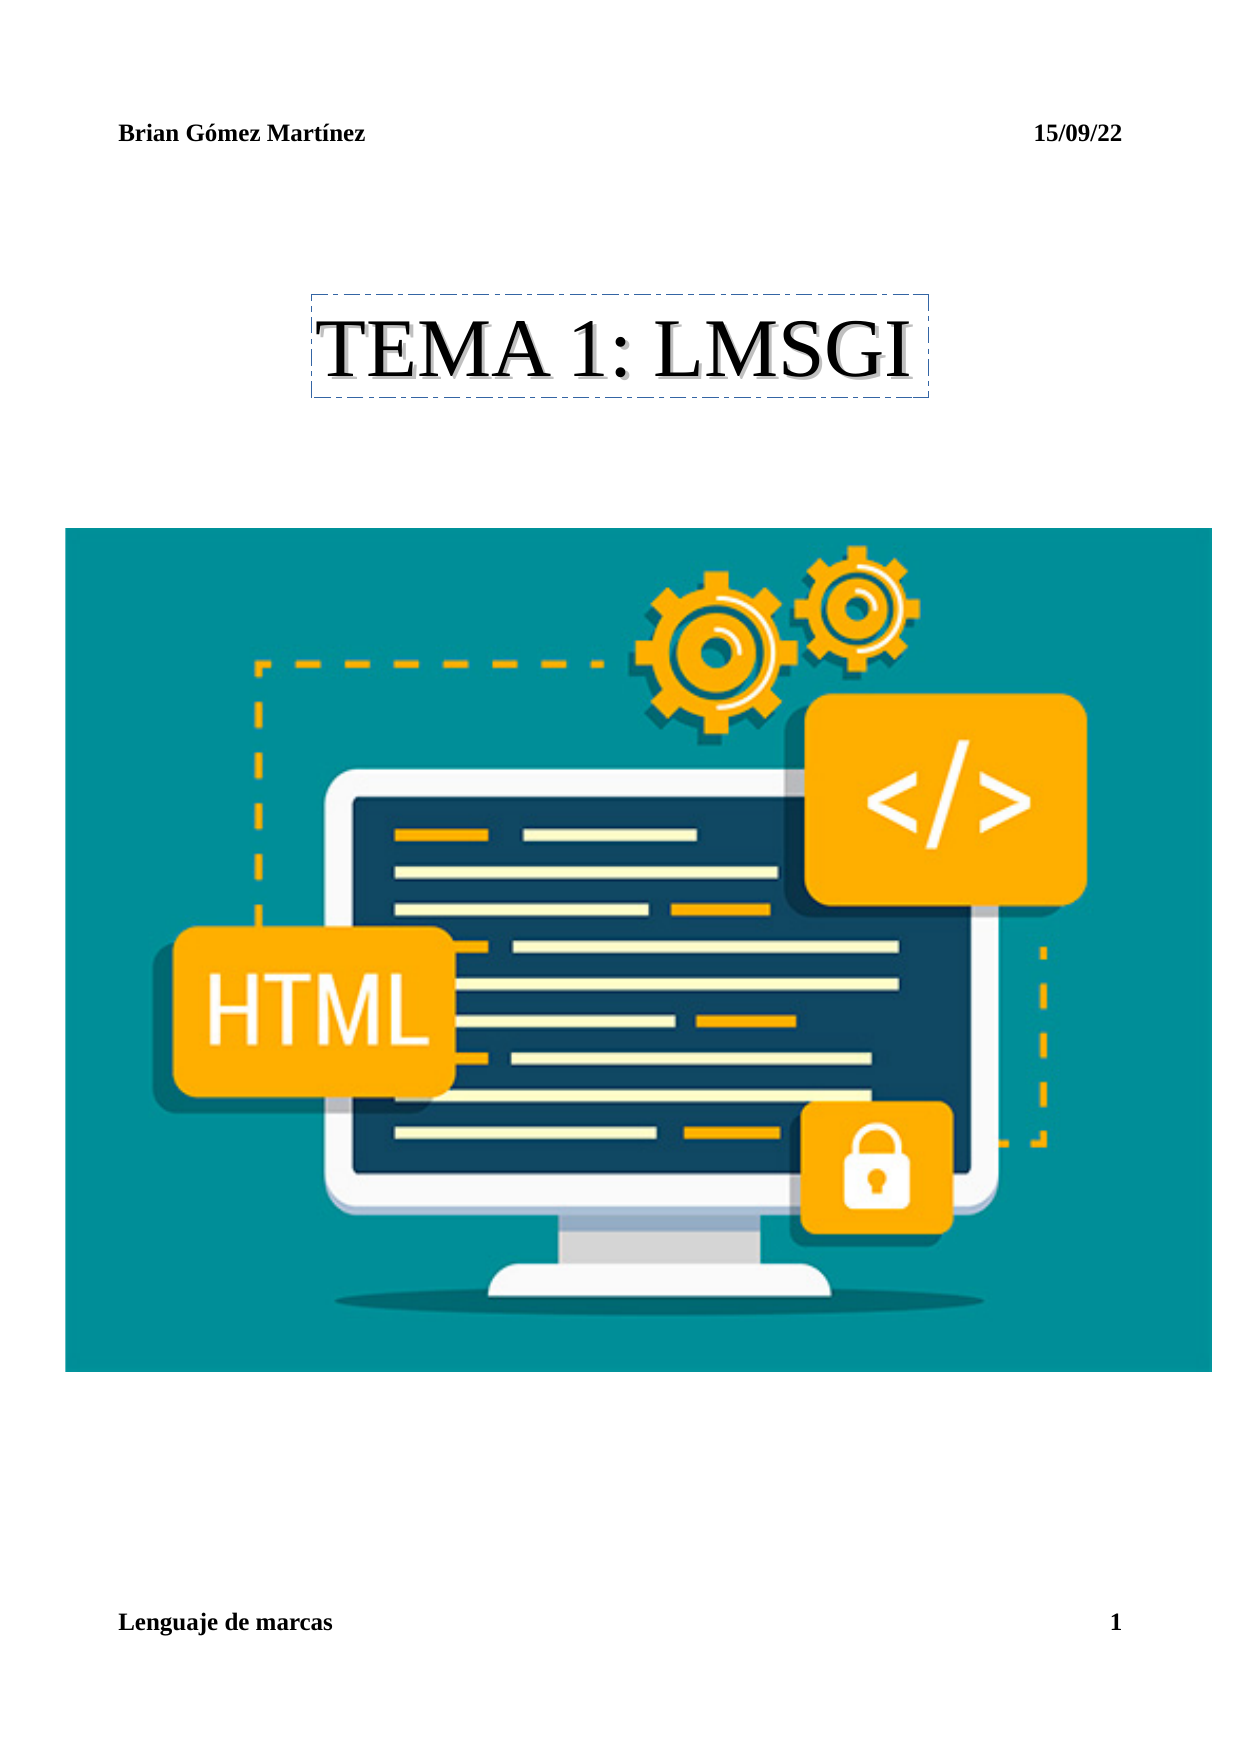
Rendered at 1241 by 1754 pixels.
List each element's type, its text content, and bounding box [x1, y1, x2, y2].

text TEMA 1: LMSGI [118, 291, 1122, 401]
picture [65, 528, 1212, 1372]
